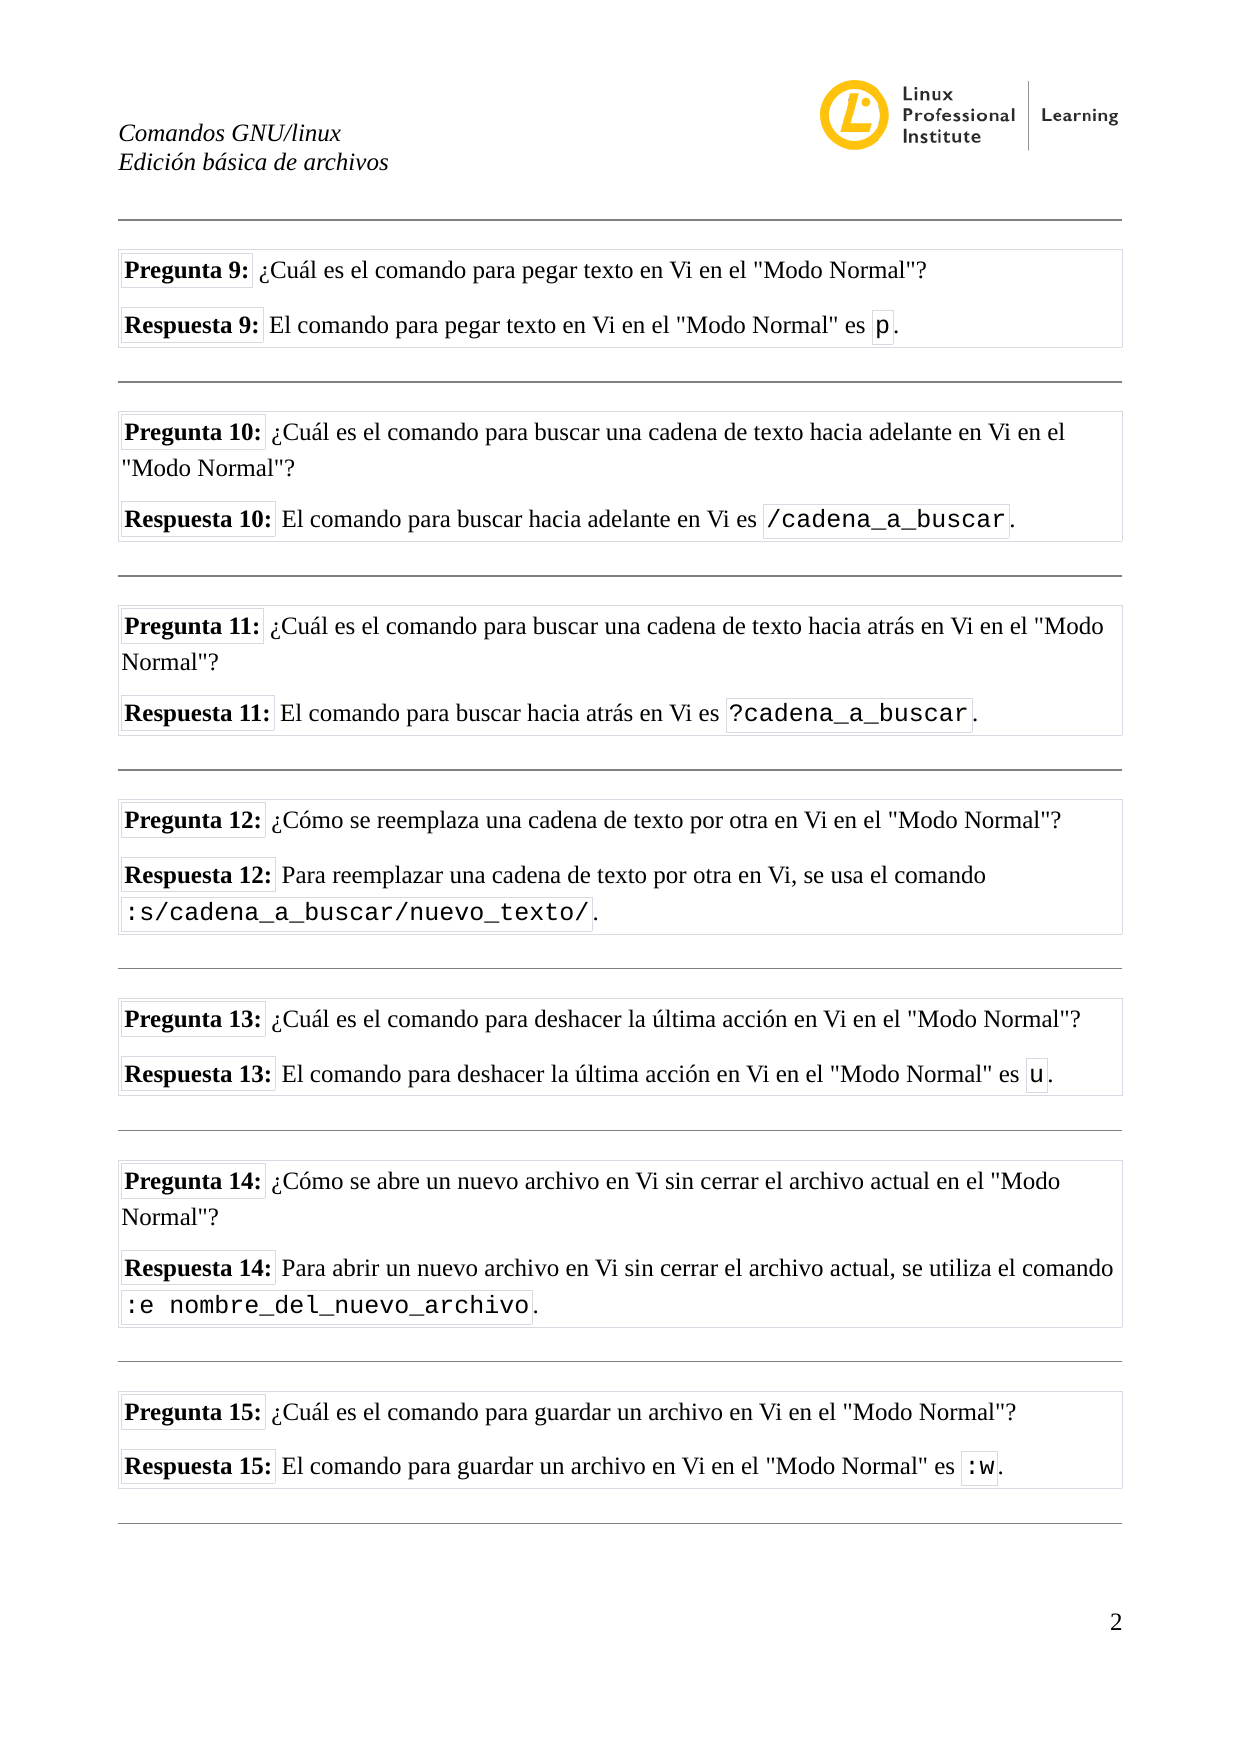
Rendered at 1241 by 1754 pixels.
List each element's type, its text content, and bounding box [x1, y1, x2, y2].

text Respuesta 10: El comando para buscar hacia adelante en Vi es /cadena_a_buscar. [119, 498, 1122, 541]
text Pregunta 9: ¿Cuál es el comando para pegar texto en Vi en el "Modo Normal"? [119, 250, 1122, 287]
text Pregunta 12: ¿Cómo se reemplaza una cadena de texto por otra en Vi en el "Modo Normal"? [119, 800, 1122, 837]
picture [819, 79, 1119, 151]
text Respuesta 14: Para abrir un nuevo archivo en Vi sin cerrar el archivo actual, se utiliza el comando :e nombre_del_nuevo_archivo. [119, 1247, 1122, 1327]
text Pregunta 15: ¿Cuál es el comando para guardar un archivo en Vi en el "Modo Normal"? [119, 1392, 1122, 1429]
text Pregunta 13: ¿Cuál es el comando para deshacer la última acción en Vi en el "Modo Normal"? [119, 999, 1122, 1036]
text Pregunta 11: ¿Cuál es el comando para buscar una cadena de texto hacia atrás en Vi en el "Modo Normal"? [119, 606, 1122, 676]
text Respuesta 9: El comando para pegar texto en Vi en el "Modo Normal" es p. [119, 304, 1122, 347]
text Pregunta 10: ¿Cuál es el comando para buscar una cadena de texto hacia adelante en Vi en el "Modo Normal"? [119, 412, 1122, 482]
text Respuesta 15: El comando para guardar un archivo en Vi en el "Modo Normal" es :w. [119, 1445, 1122, 1488]
text Respuesta 13: El comando para deshacer la última acción en Vi en el "Modo Normal" es u. [119, 1053, 1122, 1095]
text Pregunta 14: ¿Cómo se abre un nuevo archivo en Vi sin cerrar el archivo actual en el "Modo Normal"? [119, 1161, 1122, 1231]
text Respuesta 12: Para reemplazar una cadena de texto por otra en Vi, se usa el comando :s/cadena_a_buscar/nuevo_texto/. [119, 854, 1122, 934]
text Respuesta 11: El comando para buscar hacia atrás en Vi es ?cadena_a_buscar. [119, 692, 1122, 735]
